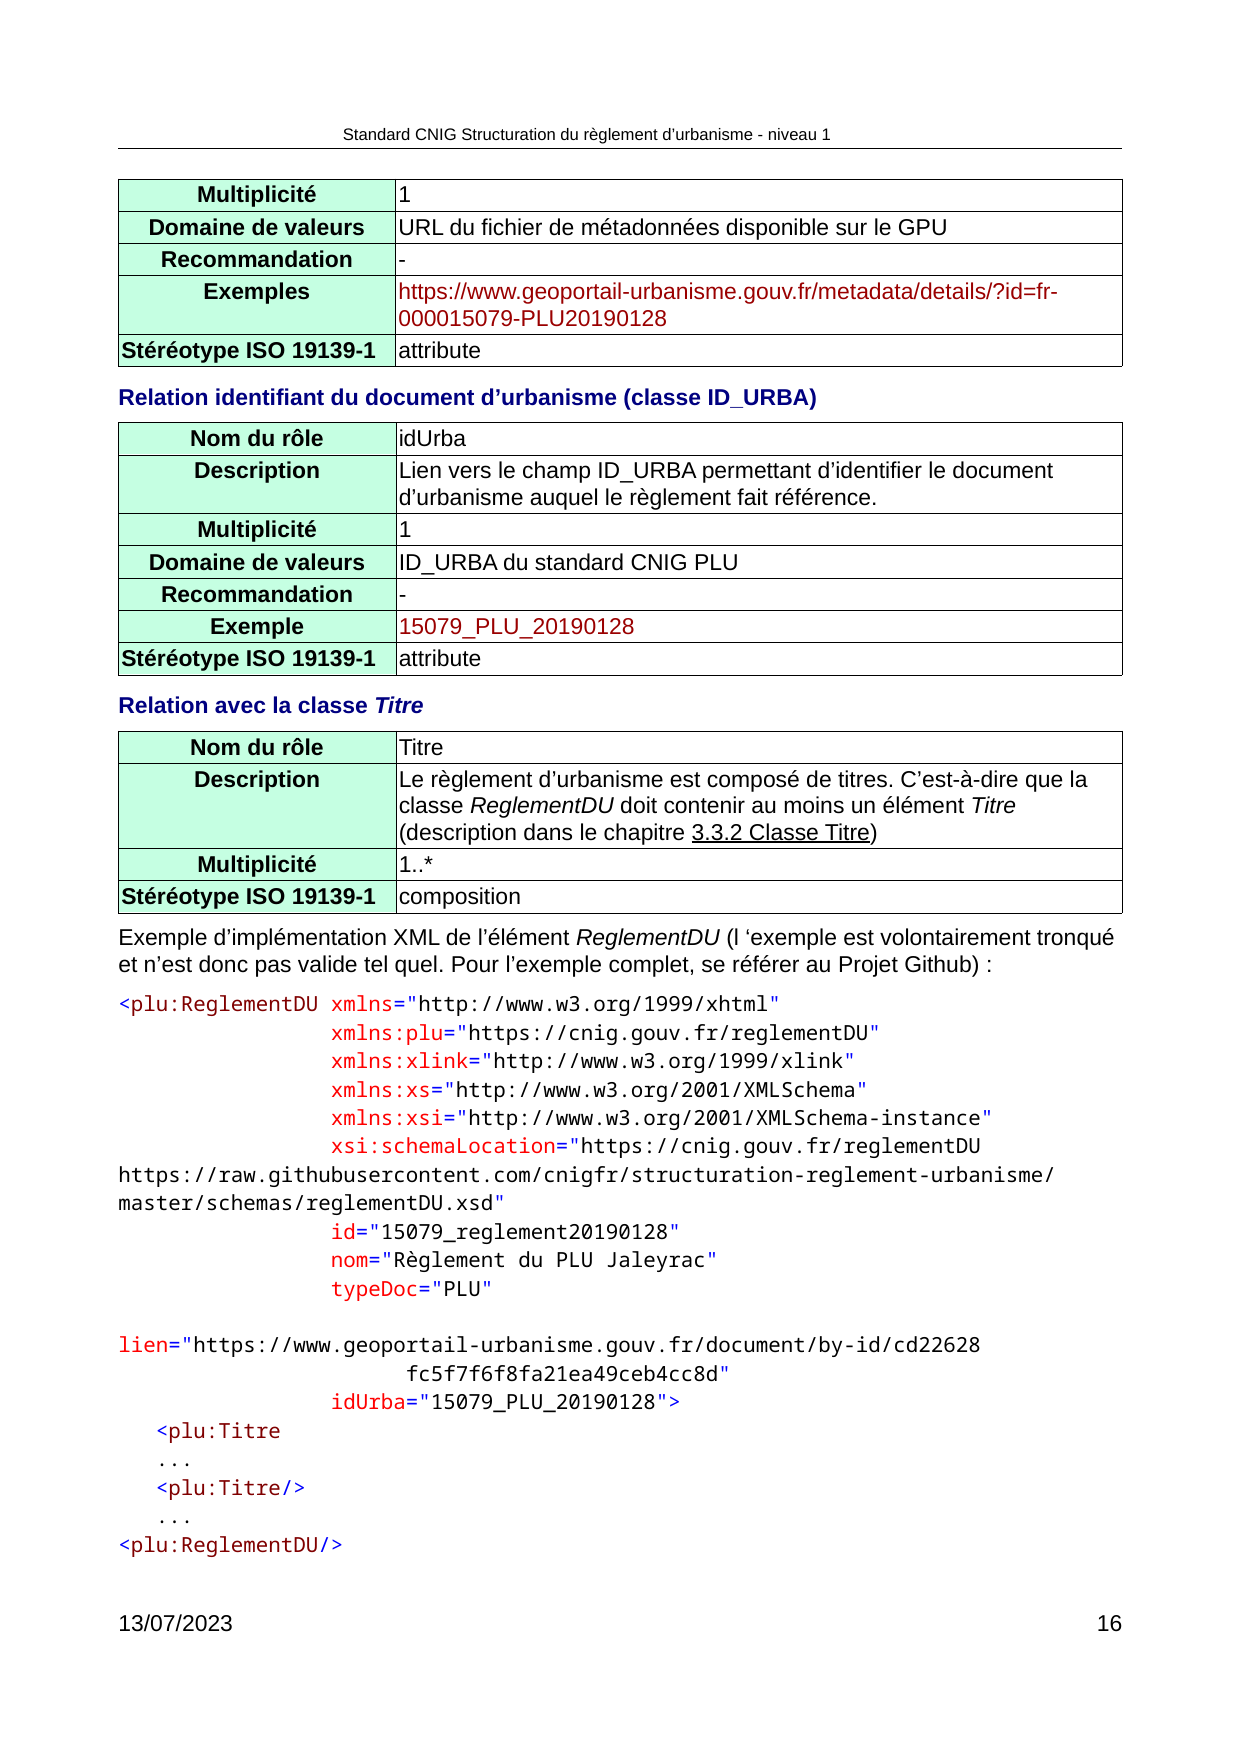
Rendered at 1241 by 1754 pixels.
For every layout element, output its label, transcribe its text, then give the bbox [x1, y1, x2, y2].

table_cell Recommandation [119, 244, 395, 275]
text id="15079_reglement20190128" [118, 1217, 1122, 1245]
table_cell Multiplicité [119, 514, 396, 545]
table_cell 15079_PLU_20190128 [397, 611, 1122, 642]
table_cell 1..* [397, 849, 1122, 880]
table_cell Recommandation [119, 579, 396, 610]
text xmlns:xs="http://www.w3.org/2001/XMLSchema" [118, 1075, 1122, 1103]
table_header Nom du rôle [119, 423, 396, 454]
table_cell Exemple [119, 611, 396, 642]
subtitle Relation avec la classe Titre [118, 692, 1122, 719]
text <plu:ReglementDU xmlns="http://www.w3.org/1999/xhtml" [118, 989, 1122, 1018]
table_cell Domaine de valeurs [119, 546, 396, 578]
table_cell Domaine de valeurs [119, 212, 395, 243]
text ... [118, 1501, 1122, 1530]
table_cell Le règlement d’urbanisme est composé de titres. C’est-à-dire que la classe ReglementDU doit contenir au moins un élément Titre (description dans le chapitre 3.3.2 Classe Titre) [397, 764, 1122, 848]
table_cell - [397, 579, 1122, 610]
text <plu:Titre/> [118, 1473, 1122, 1501]
table_header Nom du rôle [119, 732, 396, 763]
table_cell URL du fichier de métadonnées disponible sur le GPU [396, 212, 1122, 243]
text nom="Règlement du PLU Jaleyrac" [118, 1245, 1122, 1274]
text xmlns:xlink="http://www.w3.org/1999/xlink" [118, 1046, 1122, 1075]
table_cell Stéréotype ISO 19139-1 [119, 643, 396, 674]
table_cell 1 [397, 514, 1122, 545]
table_cell attribute [397, 643, 1122, 674]
text xsi:schemaLocation="https://cnig.gouv.fr/reglementDU https://raw.githubusercontent.com/cnigfr/structuration-reglement-urbanisme/master/schemas/reglementDU.xsd" [118, 1132, 1122, 1217]
table_header idUrba [397, 423, 1122, 454]
text lien="https://www.geoportail-urbanisme.gouv.fr/document/by-id/cd22628 fc5f7f6f8fa21ea49ceb4cc8d" [118, 1302, 1122, 1387]
table_cell ID_URBA du standard CNIG PLU [397, 546, 1122, 578]
table_cell Stéréotype ISO 19139-1 [119, 881, 396, 912]
text idUrba="15079_PLU_20190128"> [118, 1387, 1122, 1416]
table_cell - [396, 244, 1122, 275]
table_cell https://www.geoportail-urbanisme.gouv.fr/metadata/details/?id=fr-000015079-PLU20190128 [396, 276, 1122, 334]
table_header Titre [397, 732, 1122, 763]
table_cell composition [397, 881, 1122, 912]
text ... [118, 1444, 1122, 1473]
table_cell 1 [396, 180, 1122, 211]
table_cell Multiplicité [119, 180, 395, 211]
table_cell Multiplicité [119, 849, 396, 880]
table_cell Description [119, 764, 396, 848]
text xmlns:plu="https://cnig.gouv.fr/reglementDU" [118, 1018, 1122, 1046]
text <plu:ReglementDU/> [118, 1530, 1122, 1558]
table_cell Lien vers le champ ID_URBA permettant d’identifier le document d’urbanisme auquel le règlement fait référence. [397, 456, 1122, 513]
text typeDoc="PLU" [118, 1274, 1122, 1302]
text Exemple d’implémentation XML de l’élément ReglementDU (l ‘exemple est volontairement tronqué et n’est donc pas valide tel quel. Pour l’exemple complet, se référer au Projet Github) : [118, 924, 1122, 977]
subtitle Relation identifiant du document d’urbanisme (classe ID_URBA) [118, 384, 1122, 410]
table_cell Stéréotype ISO 19139-1 [119, 335, 395, 366]
table_cell Exemples [119, 276, 395, 334]
table_cell Description [119, 456, 396, 513]
text xmlns:xsi="http://www.w3.org/2001/XMLSchema-instance" [118, 1103, 1122, 1132]
table_cell attribute [396, 335, 1122, 366]
text <plu:Titre [118, 1416, 1122, 1444]
